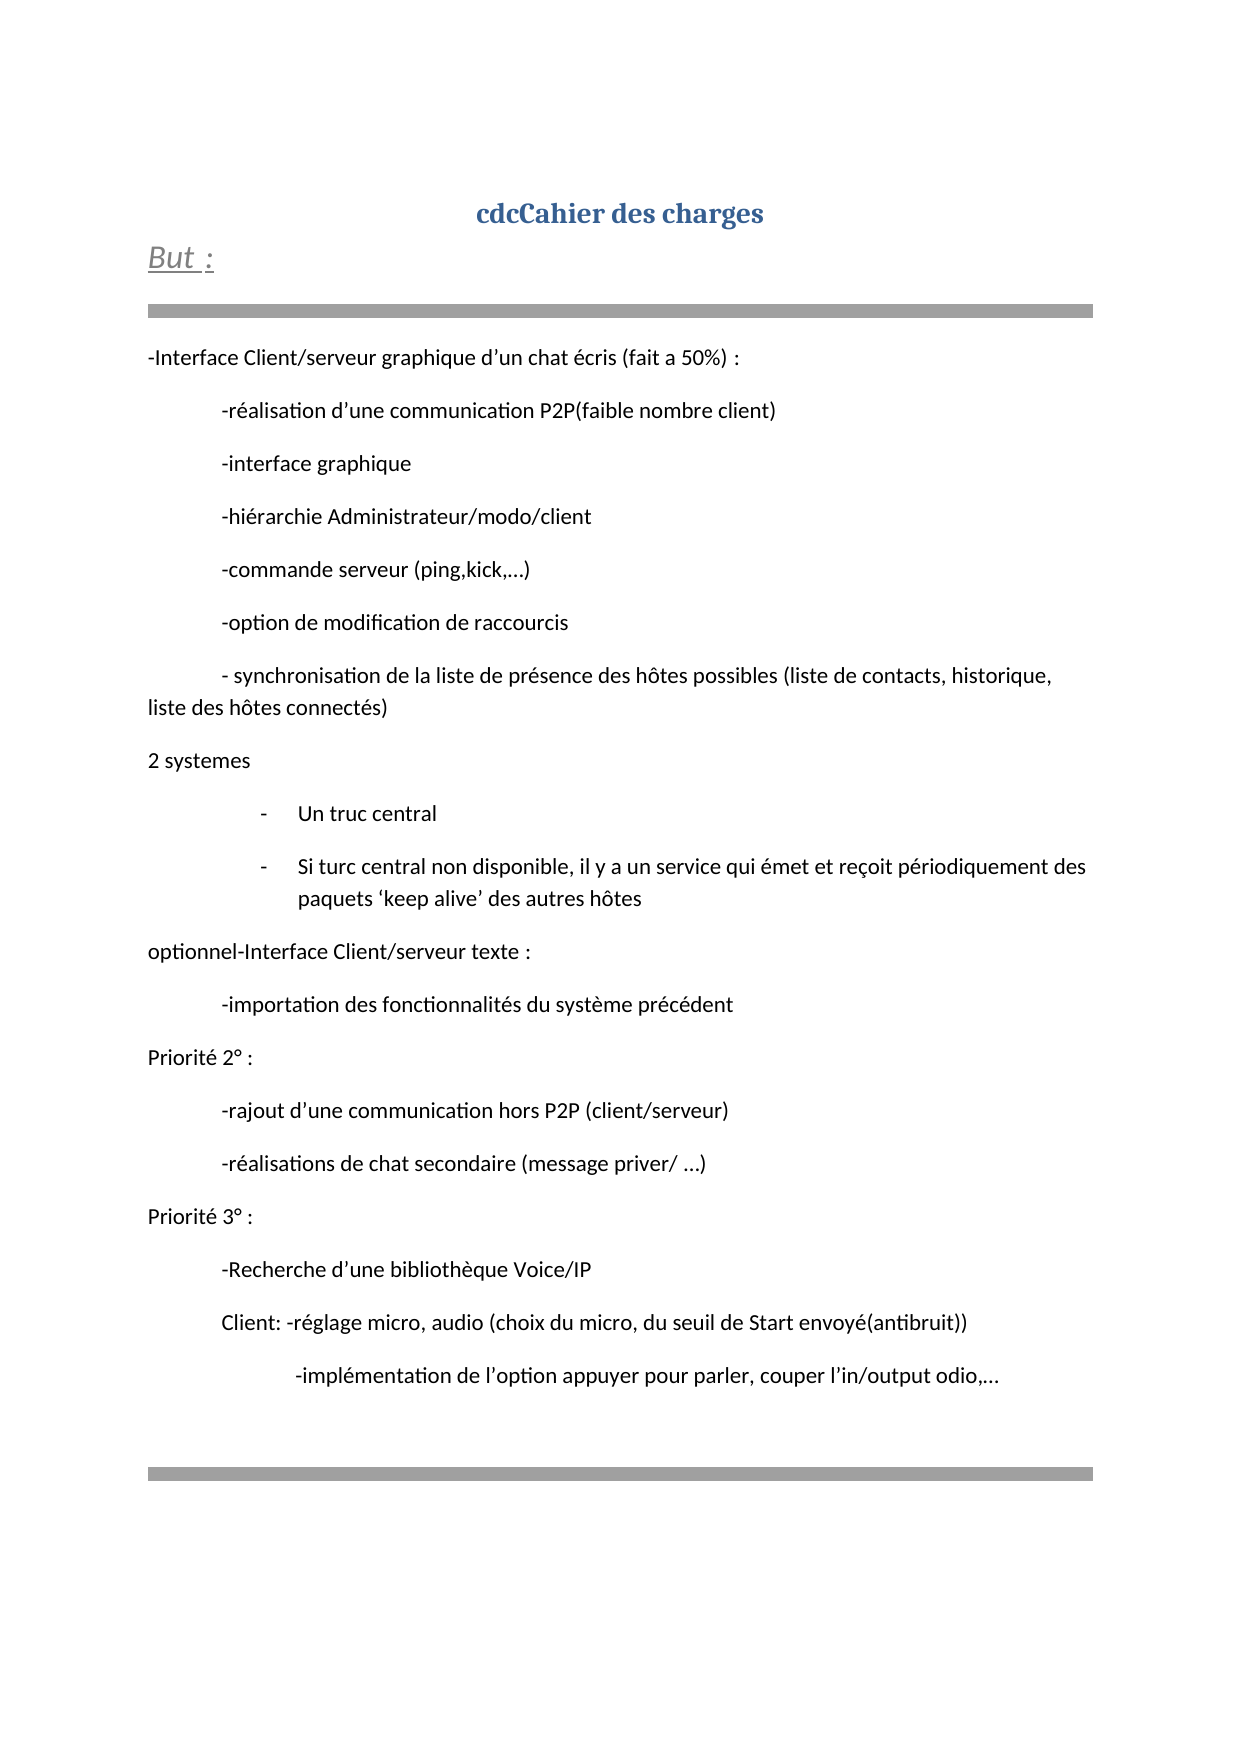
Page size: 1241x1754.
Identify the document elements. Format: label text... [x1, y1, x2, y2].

text - synchronisation de la liste de présence des hôtes possibles (liste de contacts, historique, liste des hôtes connectés) [148, 661, 1093, 721]
text -réalisation d’une communication P2P(faible nombre client) [148, 396, 1093, 424]
text -importation des fonctionnalités du système précédent [148, 990, 1093, 1018]
text -Recherche d’une bibliothèque Voice/IP [148, 1255, 1093, 1283]
text optionnel-Interface Client/serveur texte : [148, 937, 1093, 965]
text -réalisations de chat secondaire (message priver/ …) [148, 1149, 1093, 1177]
text -rajout d’une communication hors P2P (client/serveur) [148, 1096, 1093, 1124]
list Un truc central [260, 799, 1093, 827]
text 2 systemes [148, 746, 1093, 774]
text -implémentation de l’option appuyer pour parler, couper l’in/output odio,… [148, 1361, 1093, 1389]
text Priorité 2° : [148, 1043, 1093, 1071]
text -interface graphique [148, 449, 1093, 477]
text Client: -réglage micro, audio (choix du micro, du seuil de Start envoyé(antibruit)) [148, 1308, 1093, 1336]
subtitle cdcCahier des charges [148, 198, 1093, 231]
list Si turc central non disponible, il y a un service qui émet et reçoit périodiquement des paquets ‘keep alive’ des autres hôtes [260, 852, 1093, 912]
text -option de modification de raccourcis [148, 608, 1093, 636]
text -commande serveur (ping,kick,…) [148, 555, 1093, 583]
text Priorité 3° : [148, 1202, 1093, 1230]
text -Interface Client/serveur graphique d’un chat écris (fait a 50%) : [148, 343, 1093, 371]
text But : [148, 236, 1093, 277]
text -hiérarchie Administrateur/modo/client [148, 502, 1093, 530]
